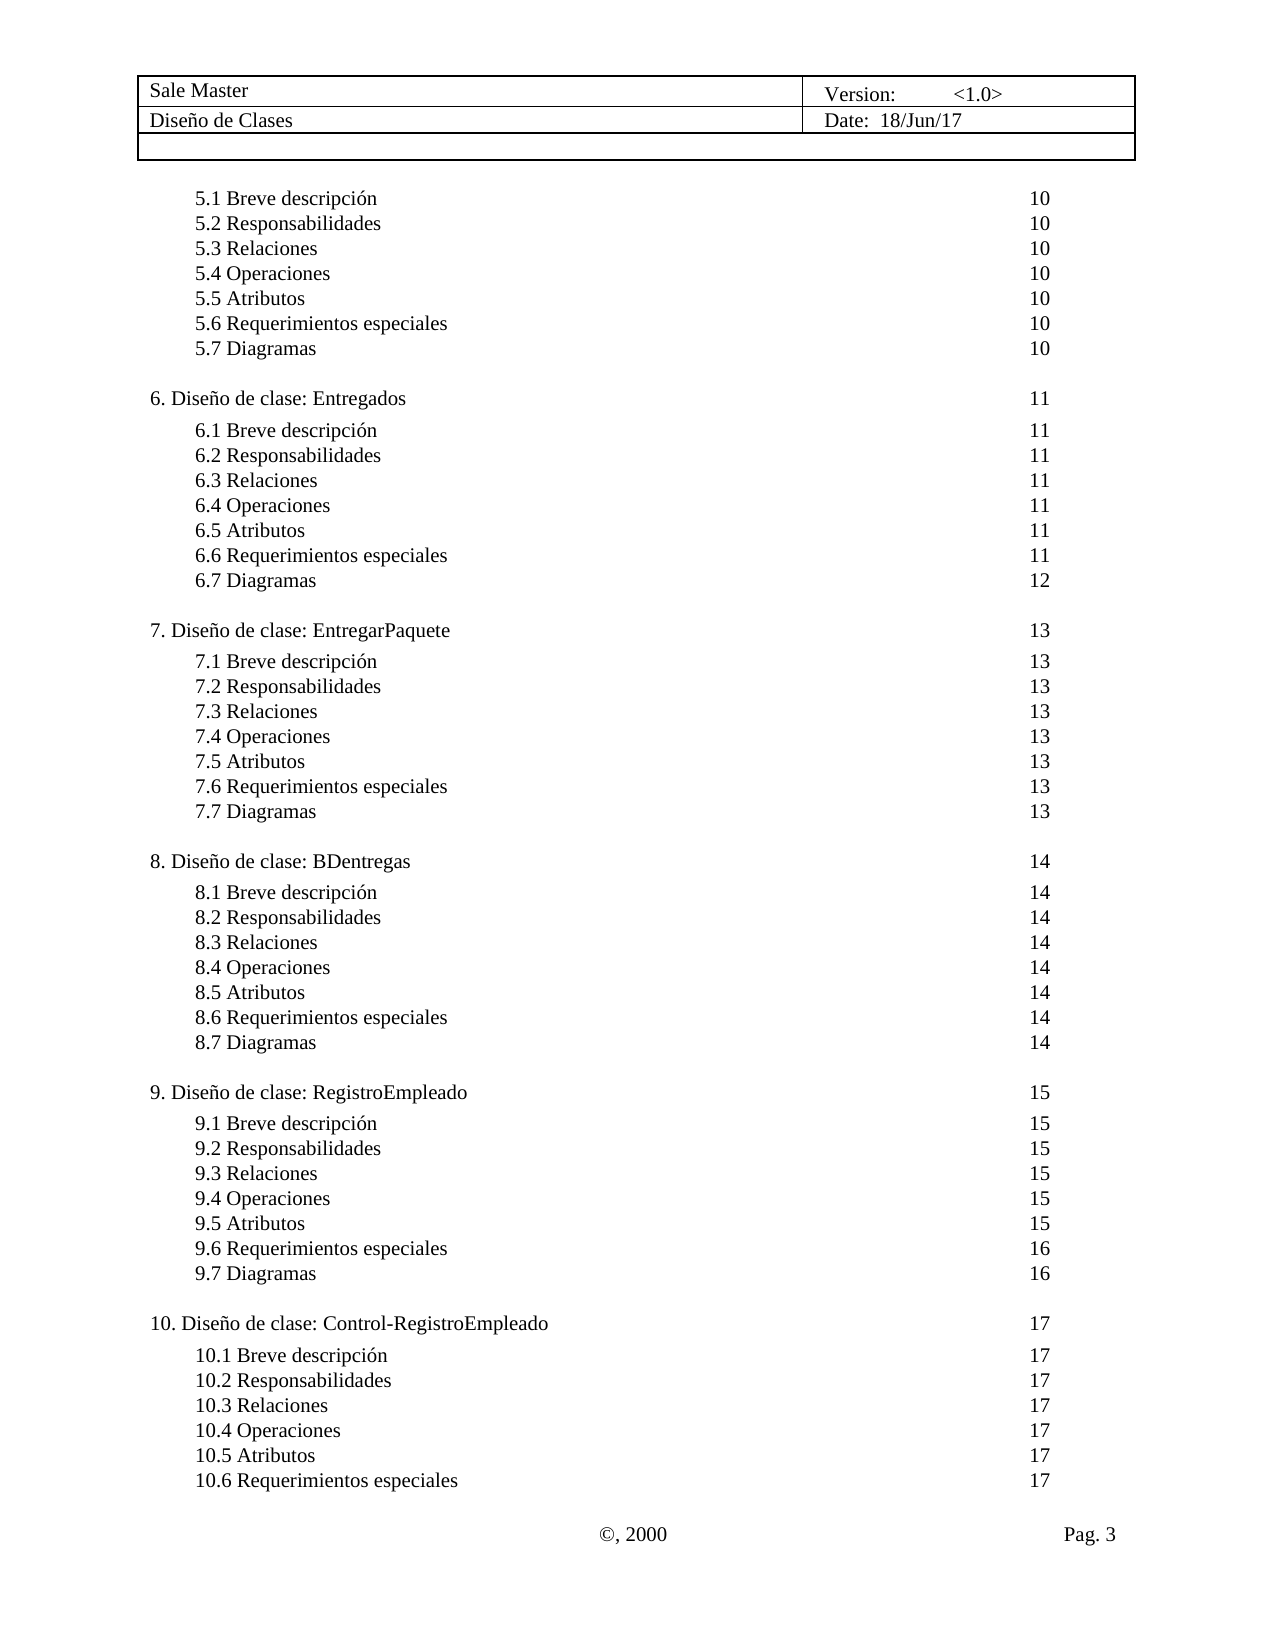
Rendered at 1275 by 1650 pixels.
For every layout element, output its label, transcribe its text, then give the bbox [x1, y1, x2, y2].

text 7.7 Diagramas 13 [195, 798, 1050, 823]
text 8. Diseño de clase: BDentregas 14 [150, 848, 1050, 873]
text 8.3 Relaciones 14 [195, 929, 1050, 954]
text 8.2 Responsabilidades 14 [195, 904, 1050, 929]
text 8.7 Diagramas 14 [195, 1029, 1050, 1054]
text 9. Diseño de clase: RegistroEmpleado 15 [150, 1079, 1050, 1104]
text 6.6 Requerimientos especiales 11 [195, 542, 1050, 567]
text 10.1 Breve descripción 17 [195, 1342, 1050, 1367]
text 5.1 Breve descripción 10 [195, 185, 1050, 210]
text 7.5 Atributos 13 [195, 748, 1050, 773]
text 9.2 Responsabilidades 15 [195, 1135, 1050, 1160]
text 9.3 Relaciones 15 [195, 1160, 1050, 1185]
text 5.6 Requerimientos especiales 10 [195, 310, 1050, 335]
text 7. Diseño de clase: EntregarPaquete 13 [150, 617, 1050, 642]
text 6.2 Responsabilidades 11 [195, 442, 1050, 467]
text 9.1 Breve descripción 15 [195, 1110, 1050, 1135]
text 10. Diseño de clase: Control-RegistroEmpleado 17 [150, 1310, 1050, 1335]
text 6. Diseño de clase: Entregados 11 [150, 385, 1050, 410]
text 7.1 Breve descripción 13 [195, 648, 1050, 673]
text 5.5 Atributos 10 [195, 285, 1050, 310]
text 9.4 Operaciones 15 [195, 1185, 1050, 1210]
text 10.3 Relaciones 17 [195, 1392, 1050, 1417]
text 8.1 Breve descripción 14 [195, 879, 1050, 904]
text 9.5 Atributos 15 [195, 1210, 1050, 1235]
text 6.3 Relaciones 11 [195, 467, 1050, 492]
text 5.2 Responsabilidades 10 [195, 210, 1050, 235]
text 9.7 Diagramas 16 [195, 1260, 1050, 1285]
text 9.6 Requerimientos especiales 16 [195, 1235, 1050, 1260]
text 8.4 Operaciones 14 [195, 954, 1050, 979]
text 10.5 Atributos 17 [195, 1442, 1050, 1467]
text 10.2 Responsabilidades 17 [195, 1367, 1050, 1392]
text 6.4 Operaciones 11 [195, 492, 1050, 517]
text 10.6 Requerimientos especiales 17 [195, 1467, 1050, 1492]
text 5.3 Relaciones 10 [195, 235, 1050, 260]
text 7.3 Relaciones 13 [195, 698, 1050, 723]
text 7.4 Operaciones 13 [195, 723, 1050, 748]
text 6.7 Diagramas 12 [195, 567, 1050, 592]
text 7.6 Requerimientos especiales 13 [195, 773, 1050, 798]
text 10.4 Operaciones 17 [195, 1417, 1050, 1442]
text 8.6 Requerimientos especiales 14 [195, 1004, 1050, 1029]
text 7.2 Responsabilidades 13 [195, 673, 1050, 698]
text 8.5 Atributos 14 [195, 979, 1050, 1004]
text 6.1 Breve descripción 11 [195, 417, 1050, 442]
text 6.5 Atributos 11 [195, 517, 1050, 542]
text 5.4 Operaciones 10 [195, 260, 1050, 285]
text 5.7 Diagramas 10 [195, 335, 1050, 360]
